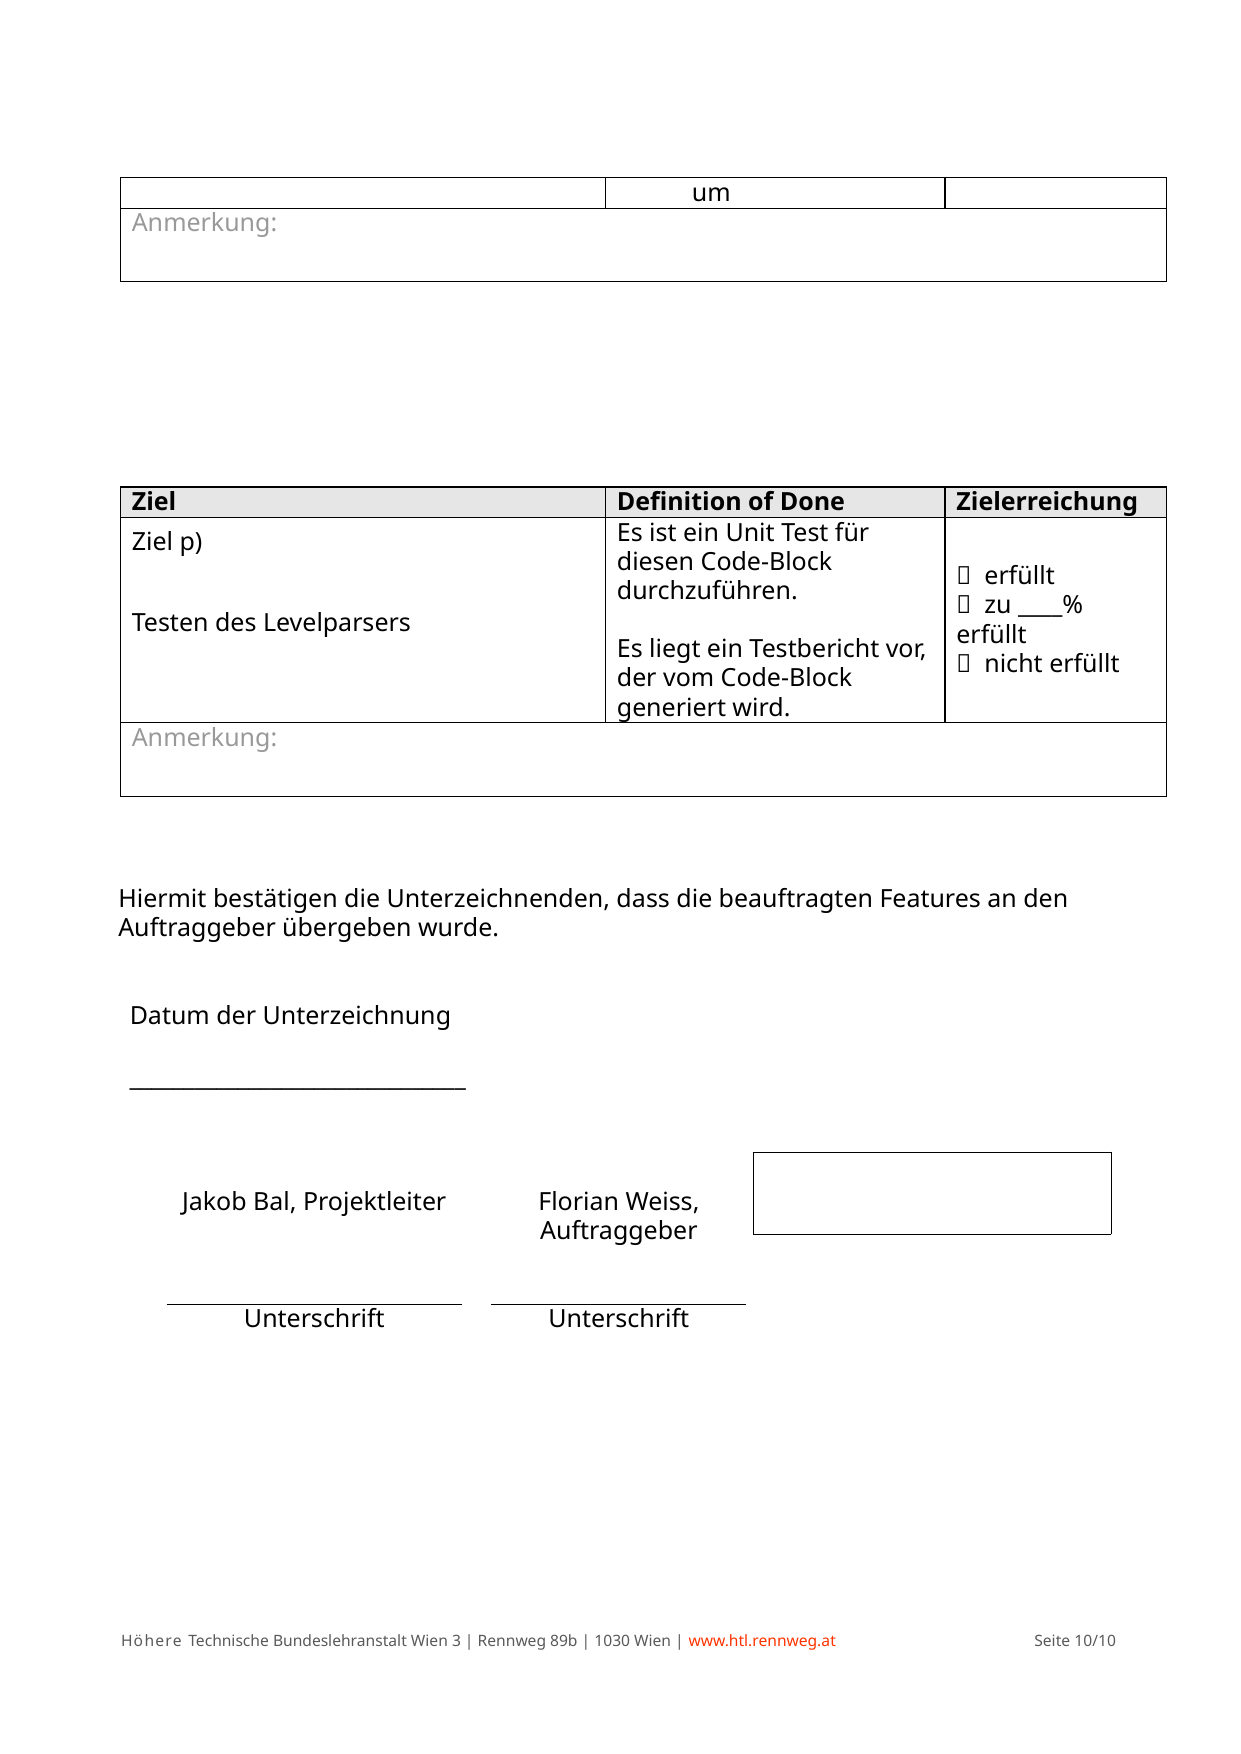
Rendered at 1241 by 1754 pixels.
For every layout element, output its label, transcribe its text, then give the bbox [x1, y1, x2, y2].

table_cell [462, 1245, 491, 1303]
text Hiermit bestätigen die Unterzeichnenden, dass die beauftragten Features an den Auftraggeber übergeben wurde. [118, 884, 1122, 943]
table_cell [491, 1245, 746, 1303]
table_cell Unterschrift [167, 1305, 462, 1363]
table_cell Unterschrift [491, 1305, 746, 1363]
table_cell Anmerkung: [121, 209, 1166, 281]
table_cell [167, 1363, 462, 1372]
table_cell Ziel p) Testen des Levelparsers [121, 518, 605, 722]
table_header Definition of Done [606, 488, 944, 517]
table_header Zielerreichung [946, 488, 1166, 517]
table_cell  erfüllt  zu ____% erfüllt  nicht erfüllt [946, 518, 1166, 722]
table_header [462, 1187, 491, 1245]
table_cell [946, 178, 1166, 207]
table_cell Es ist ein Unit Test für diesen Code-Block durchzuführen. Es liegt ein Testbericht vor, der vom Code-Block generiert wird. [606, 518, 944, 722]
table_cell [121, 178, 605, 207]
table_cell Anmerkung: [121, 723, 1166, 796]
table_cell [167, 1245, 462, 1303]
table_header Florian Weiss, Auftraggeber [491, 1187, 746, 1245]
table_cell Der Parser besteht aus einem Levelmodul, dass alle Levelspezifischen(inkl. des Parsers) Methoden enthält Der Parser hat folgende Features: Der Parser liest eine Textdatei mit einem Level nach dem Levelformat definiert ein Das Programm wandelt die Darstellung aus der Textdatei in eine interne Darstellung um [606, 178, 944, 207]
table_cell [462, 1363, 491, 1372]
table_cell [491, 1363, 746, 1372]
table_header Datum der Unterzeichnung [118, 1001, 477, 1030]
table_cell [462, 1304, 491, 1363]
table_cell [118, 1030, 477, 1093]
table_header Jakob Bal, Projektleiter [167, 1187, 462, 1245]
table_header Ziel [121, 488, 605, 517]
